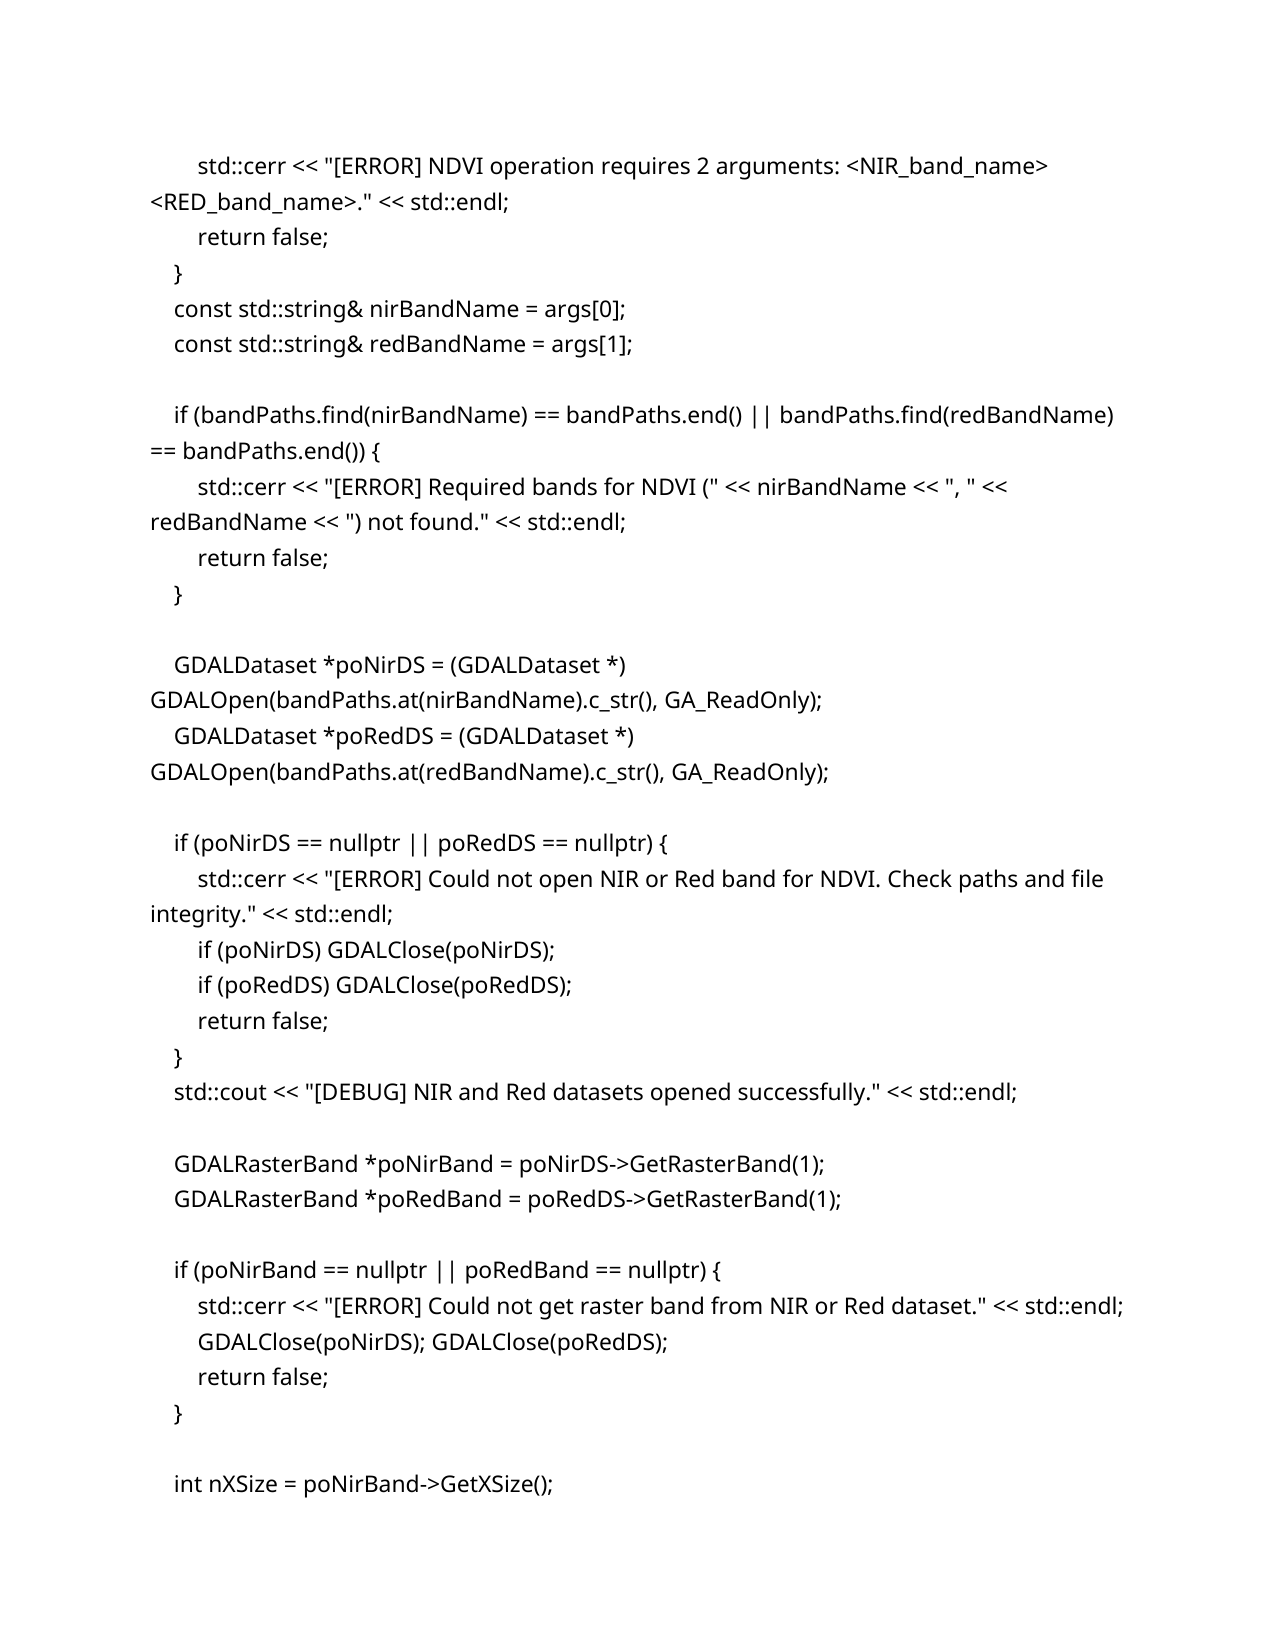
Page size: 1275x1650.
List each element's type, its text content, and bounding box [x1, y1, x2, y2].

text std::cerr << "[ERROR] NDVI operation requires 2 arguments: <NIR_band_name> <RED_band_name>." << std::endl; return false; } const std::string& nirBandName = args[0]; const std::string& redBandName = args[1]; if (bandPaths.find(nirBandName) == bandPaths.end() || bandPaths.find(redBandName) == bandPaths.end()) { std::cerr << "[ERROR] Required bands for NDVI (" << nirBandName << ", " << redBandName << ") not found." << std::endl; return false; } GDALDataset *poNirDS = (GDALDataset *) GDALOpen(bandPaths.at(nirBandName).c_str(), GA_ReadOnly); GDALDataset *poRedDS = (GDALDataset *) GDALOpen(bandPaths.at(redBandName).c_str(), GA_ReadOnly); if (poNirDS == nullptr || poRedDS == nullptr) { std::cerr << "[ERROR] Could not open NIR or Red band for NDVI. Check paths and file integrity." << std::endl; if (poNirDS) GDALClose(poNirDS); if (poRedDS) GDALClose(poRedDS); return false; } std::cout << "[DEBUG] NIR and Red datasets opened successfully." << std::endl; GDALRasterBand *poNirBand = poNirDS->GetRasterBand(1); GDALRasterBand *poRedBand = poRedDS->GetRasterBand(1); if (poNirBand == nullptr || poRedBand == nullptr) { std::cerr << "[ERROR] Could not get raster band from NIR or Red dataset." << std::endl; GDALClose(poNirDS); GDALClose(poRedDS); return false; } int nXSize = poNirBand->GetXSize(); [150, 150, 1125, 1499]
